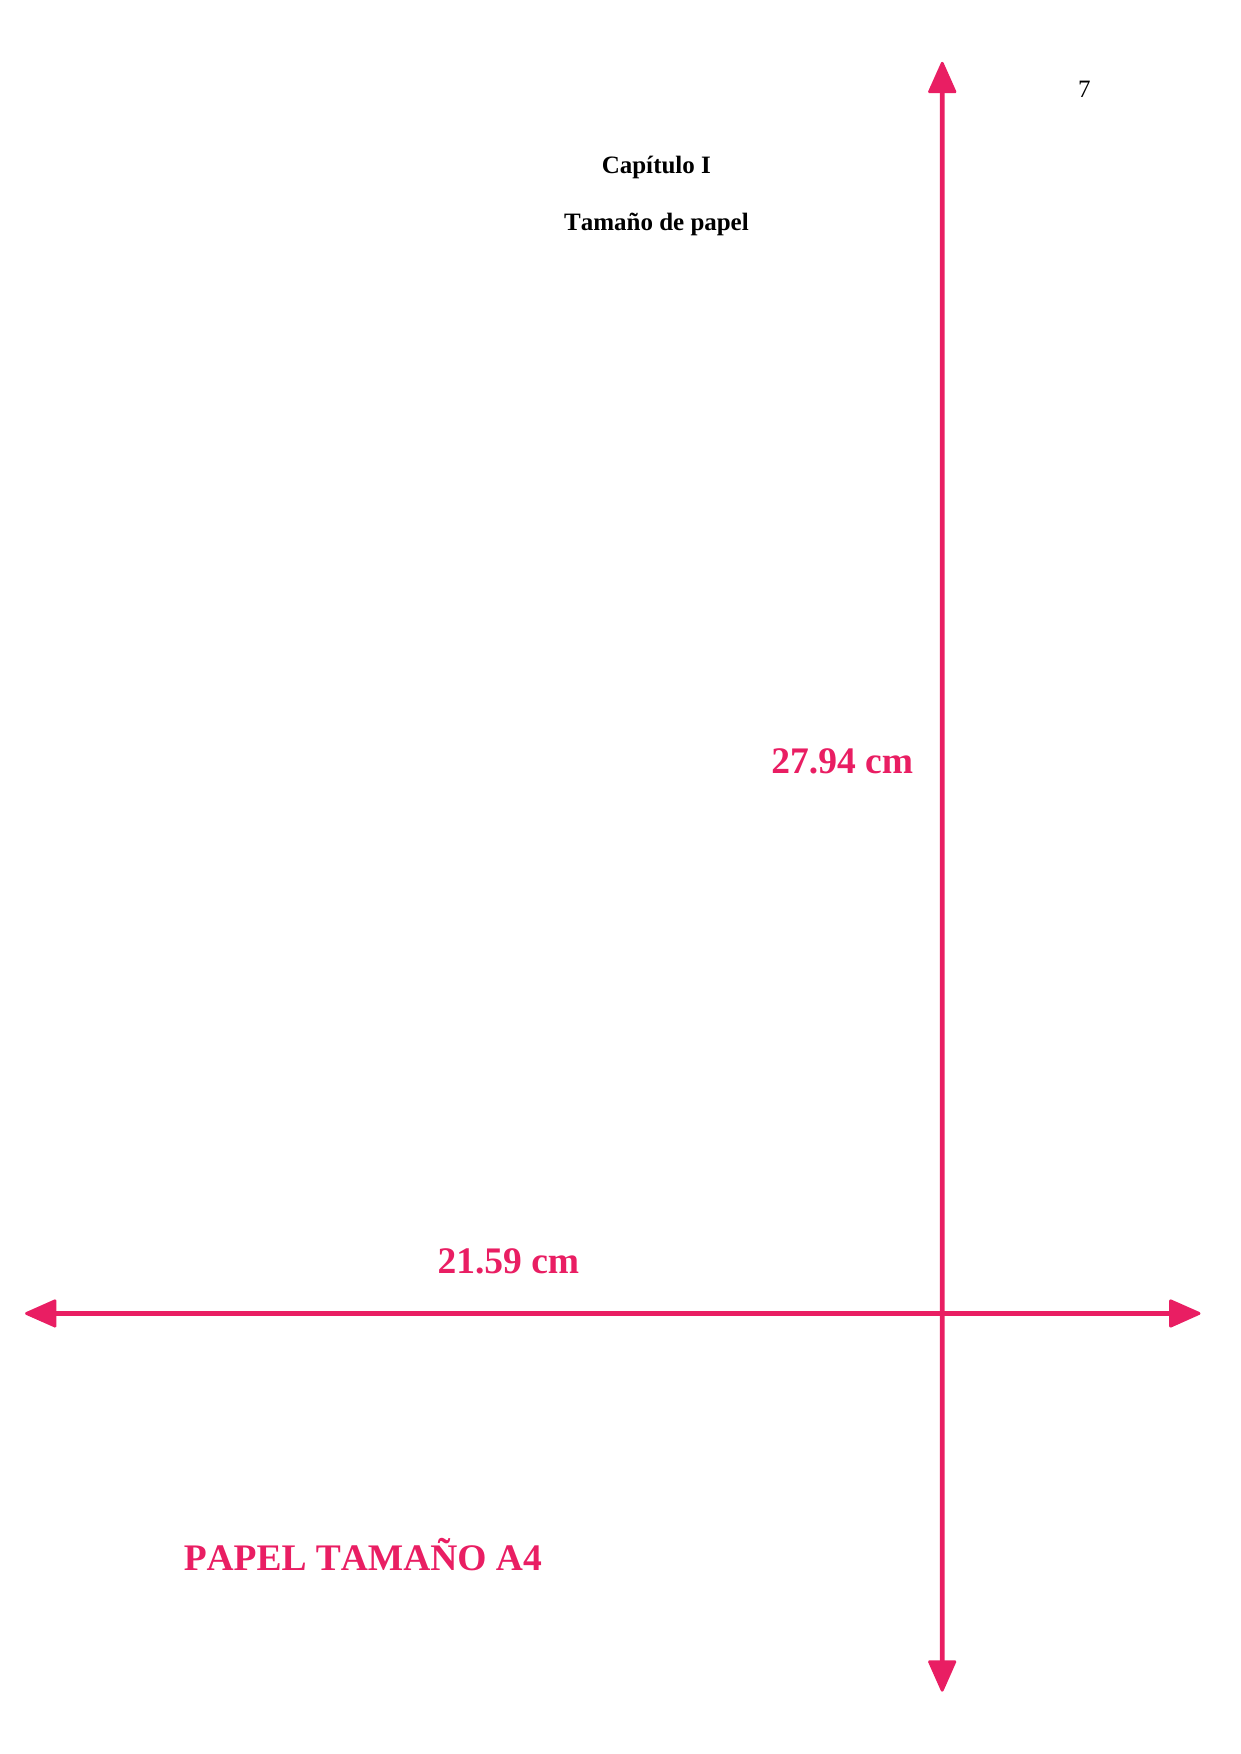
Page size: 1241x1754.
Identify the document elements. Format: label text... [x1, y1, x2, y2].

subtitle [945, 150, 1090, 236]
subtitle Capítulo I Tamaño de papel [177, 150, 939, 236]
